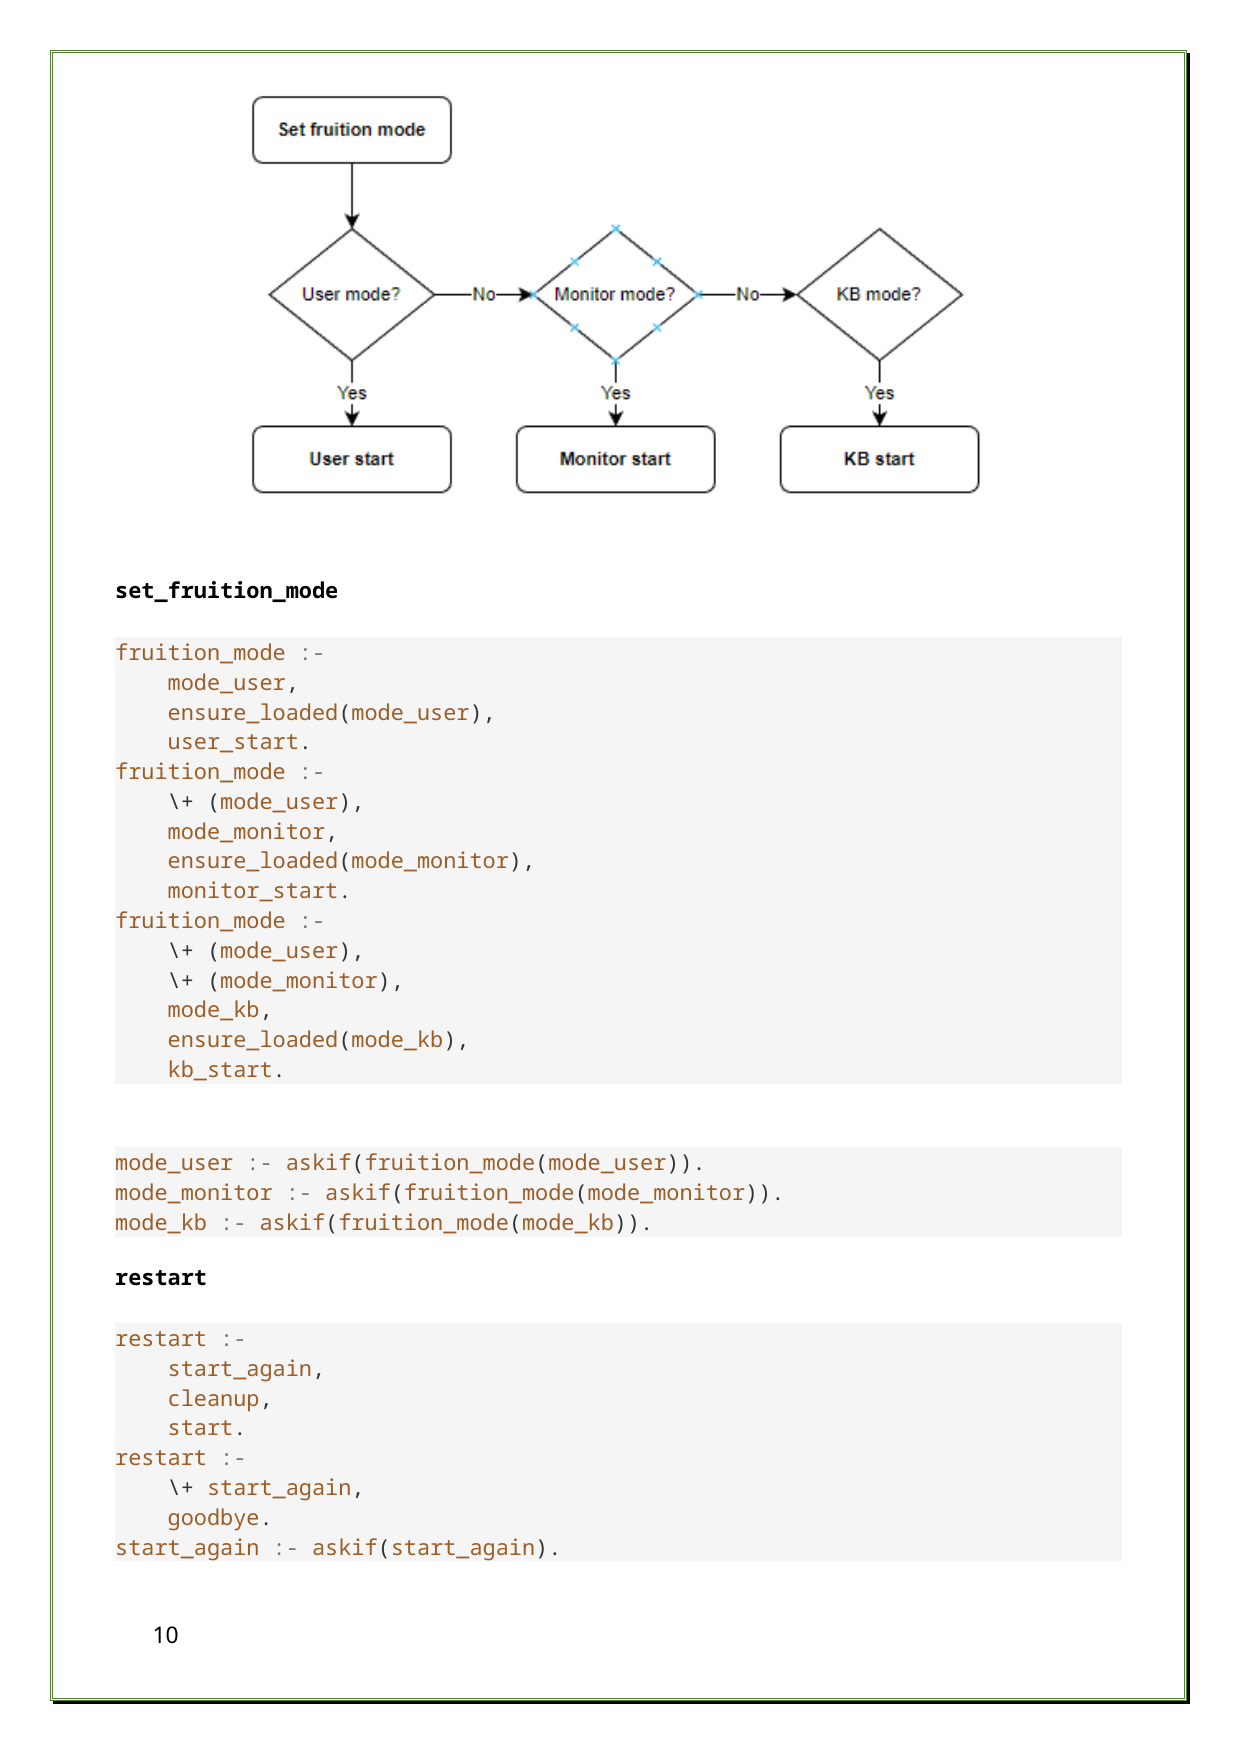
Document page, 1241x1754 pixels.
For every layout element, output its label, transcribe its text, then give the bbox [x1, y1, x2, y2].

text ensure_loaded(mode_kb), [115, 1024, 1122, 1054]
text monitor_start. [115, 875, 1122, 905]
text \+ (mode_user), [115, 786, 1122, 816]
subtitle restart [115, 1262, 1122, 1291]
text user_start. [115, 726, 1122, 756]
text start_again, [115, 1353, 1122, 1383]
text mode_monitor :- askif(fruition_mode(mode_monitor)). [115, 1177, 1122, 1207]
text fruition_mode :- [115, 756, 1122, 786]
text mode_user, [115, 667, 1122, 696]
text start. [115, 1412, 1122, 1442]
text mode_monitor, [115, 816, 1122, 845]
text mode_kb :- askif(fruition_mode(mode_kb)). [115, 1207, 1122, 1237]
text ensure_loaded(mode_user), [115, 696, 1122, 726]
text \+ (mode_monitor), [115, 964, 1122, 994]
text mode_kb, [115, 994, 1122, 1024]
text restart :- [115, 1323, 1122, 1353]
text ensure_loaded(mode_monitor), [115, 845, 1122, 875]
text fruition_mode :- [115, 637, 1122, 667]
subtitle set_fruition_mode [115, 576, 1122, 605]
text cleanup, [115, 1383, 1122, 1412]
text goodbye. [115, 1502, 1122, 1532]
text start_again :- askif(start_again). [115, 1532, 1122, 1561]
text \+ start_again, [115, 1472, 1122, 1502]
text fruition_mode :- [115, 905, 1122, 935]
text kb_start. [115, 1054, 1122, 1084]
text mode_user :- askif(fruition_mode(mode_user)). [115, 1147, 1122, 1177]
text restart :- [115, 1442, 1122, 1472]
text \+ (mode_user), [115, 935, 1122, 964]
